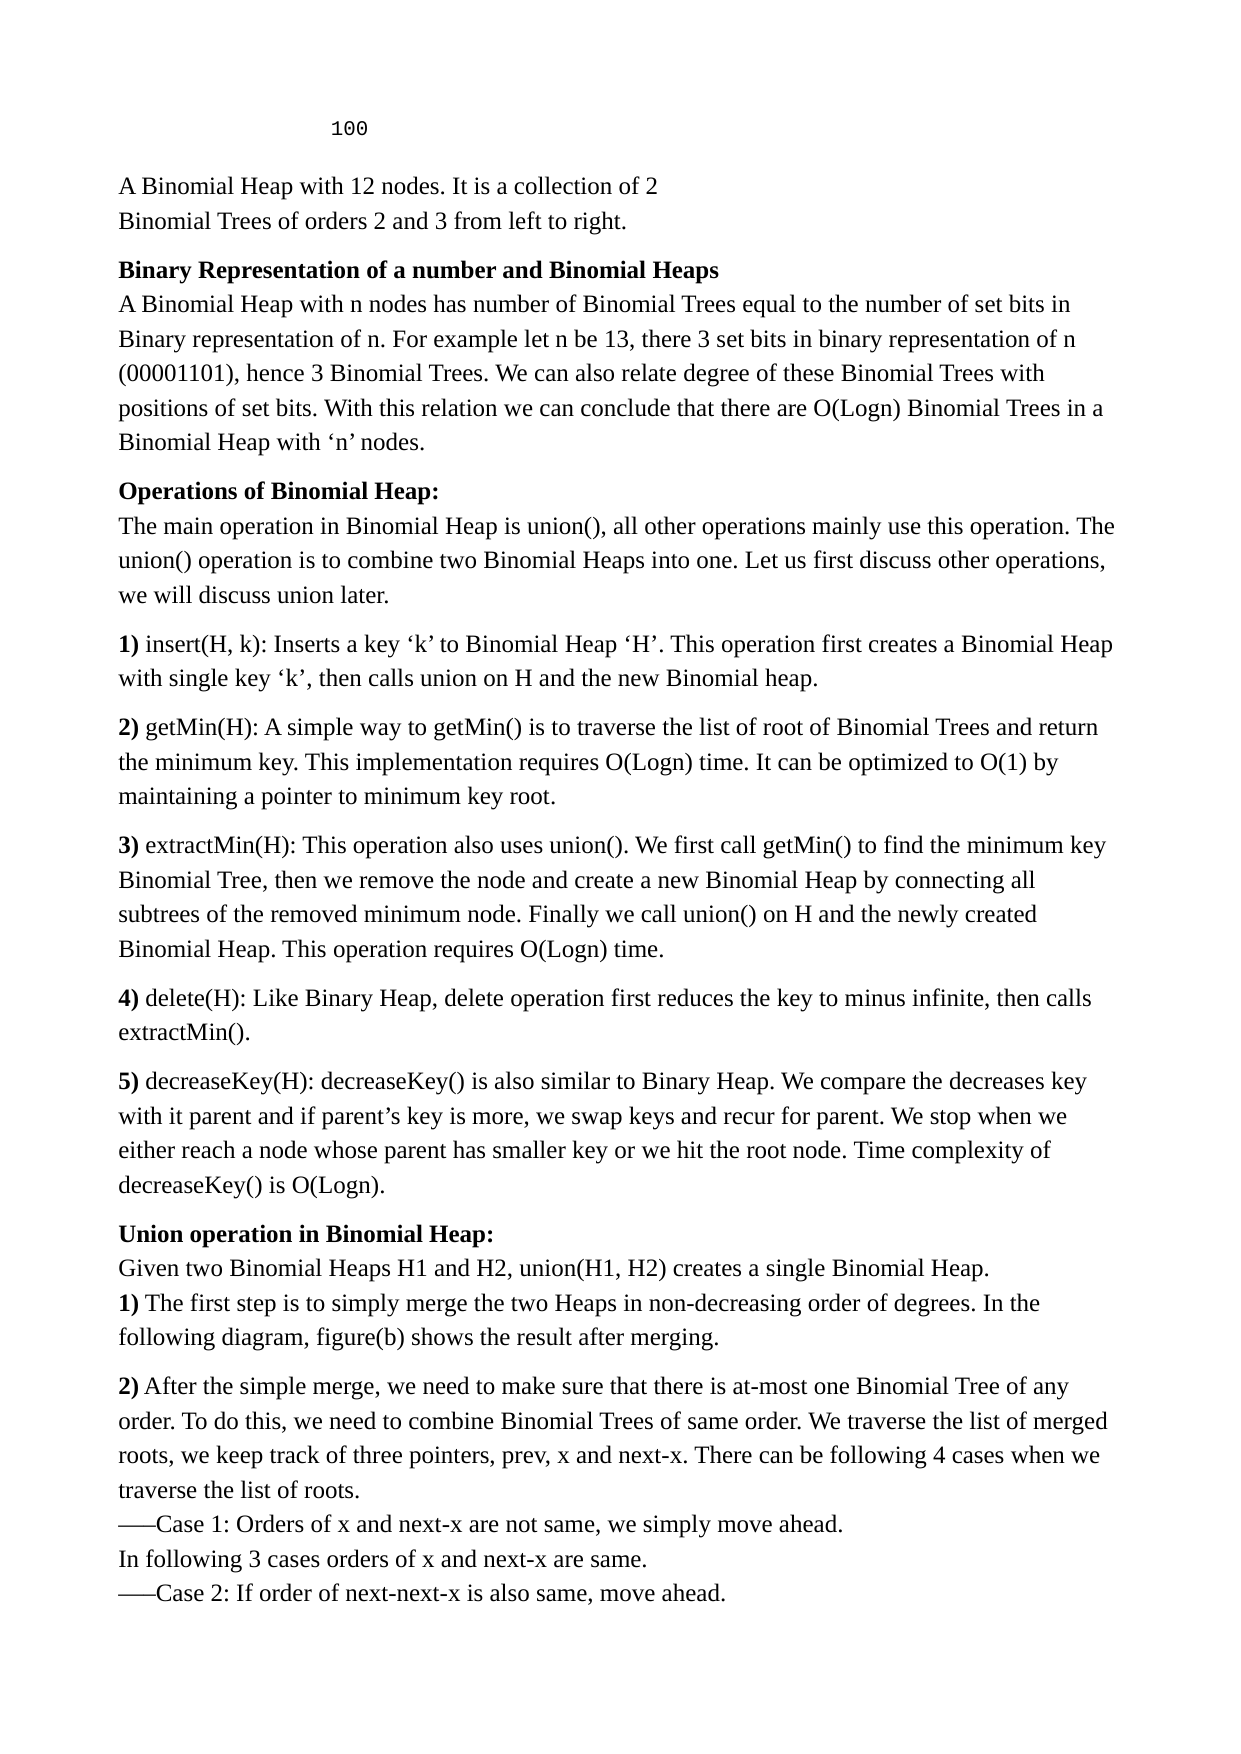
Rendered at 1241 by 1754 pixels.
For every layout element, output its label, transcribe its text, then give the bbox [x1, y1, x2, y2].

text A Binomial Heap with 12 nodes. It is a collection of 2 Binomial Trees of orders 2 and 3 from left to right. [118, 171, 1122, 234]
text Union operation in Binomial Heap: Given two Binomial Heaps H1 and H2, union(H1, H2) creates a single Binomial Heap. 1) The first step is to simply merge the two Heaps in non-decreasing order of degrees. In the following diagram, figure(b) shows the result after merging. [118, 1219, 1122, 1351]
text Binary Representation of a number and Binomial Heaps A Binomial Heap with n nodes has number of Binomial Trees equal to the number of set bits in Binary representation of n. For example let n be 13, there 3 set bits in binary representation of n (00001101), hence 3 Binomial Trees. We can also relate degree of these Binomial Trees with positions of set bits. With this relation we can conclude that there are O(Logn) Binomial Trees in a Binomial Heap with ‘n’ nodes. [118, 255, 1122, 456]
text 2) After the simple merge, we need to make sure that there is at-most one Binomial Tree of any order. To do this, we need to combine Binomial Trees of same order. We traverse the list of merged roots, we keep track of three pointers, prev, x and next-x. There can be following 4 cases when we traverse the list of roots. —–Case 1: Orders of x and next-x are not same, we simply move ahead. In following 3 cases orders of x and next-x are same. —–Case 2: If order of next-next-x is also same, move ahead. [118, 1371, 1122, 1607]
text Operations of Binomial Heap: The main operation in Binomial Heap is union(), all other operations mainly use this operation. The union() operation is to combine two Binomial Heaps into one. Let us first discuss other operations, we will discuss union later. [118, 476, 1122, 608]
text 1) insert(H, k): Inserts a key ‘k’ to Binomial Heap ‘H’. This operation first creates a Binomial Heap with single key ‘k’, then calls union on H and the new Binomial heap. [118, 629, 1122, 692]
text 100 [118, 118, 1122, 142]
text 4) delete(H): Like Binary Heap, delete operation first reduces the key to minus infinite, then calls extractMin(). [118, 983, 1122, 1046]
text 2) getMin(H): A simple way to getMin() is to traverse the list of root of Binomial Trees and return the minimum key. This implementation requires O(Logn) time. It can be optimized to O(1) by maintaining a pointer to minimum key root. [118, 712, 1122, 810]
text 5) decreaseKey(H): decreaseKey() is also similar to Binary Heap. We compare the decreases key with it parent and if parent’s key is more, we swap keys and recur for parent. We stop when we either reach a node whose parent has smaller key or we hit the root node. Time complexity of decreaseKey() is O(Logn). [118, 1066, 1122, 1198]
text 3) extractMin(H): This operation also uses union(). We first call getMin() to find the minimum key Binomial Tree, then we remove the node and create a new Binomial Heap by connecting all subtrees of the removed minimum node. Finally we call union() on H and the newly created Binomial Heap. This operation requires O(Logn) time. [118, 830, 1122, 962]
